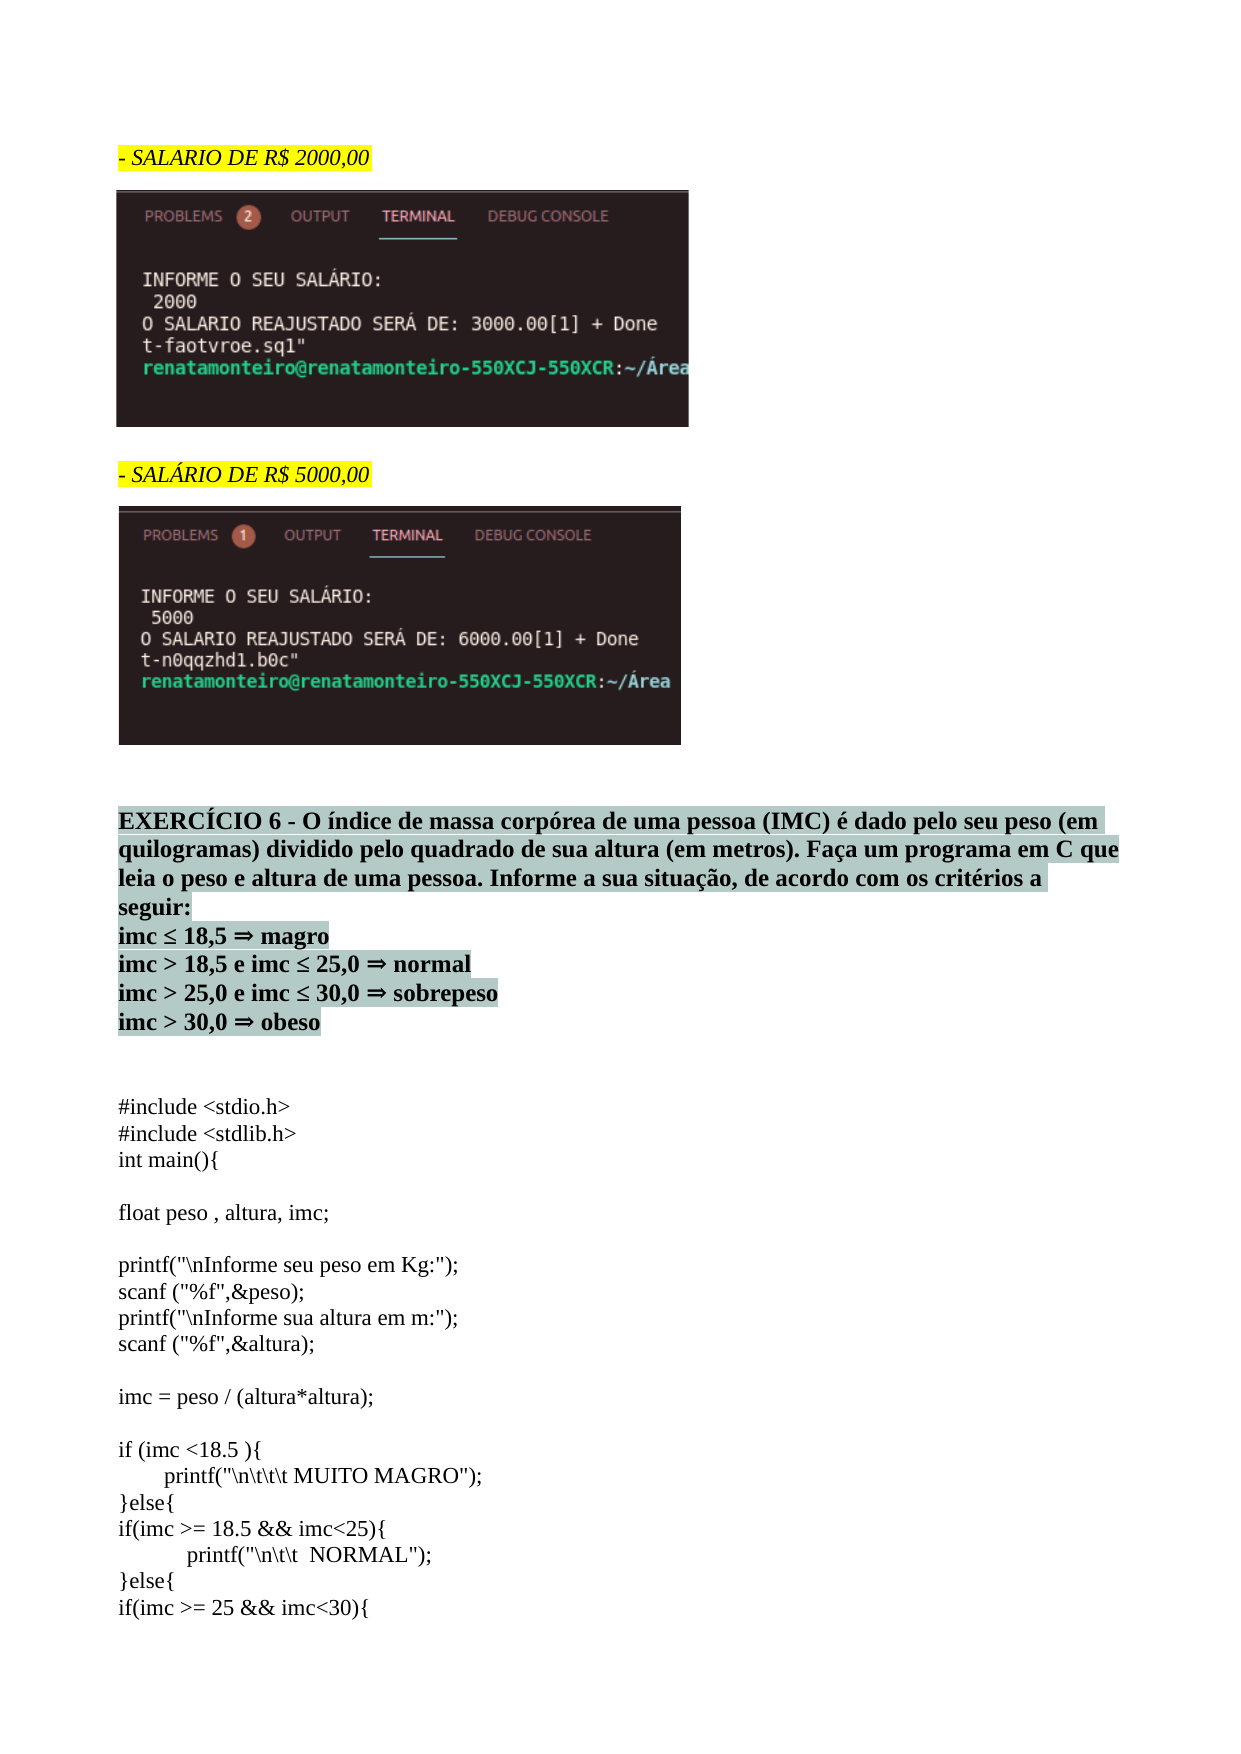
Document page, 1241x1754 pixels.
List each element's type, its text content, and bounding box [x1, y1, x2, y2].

text printf("\nInforme sua altura em m:"); [118, 1304, 1122, 1330]
picture [116, 190, 689, 427]
text - SALARIO DE R$ 2000,00 [118, 144, 1122, 171]
text scanf ("%f",&peso); [118, 1278, 1122, 1304]
text float peso , altura, imc; [118, 1199, 1122, 1225]
text }else{ [118, 1488, 1122, 1515]
text imc > 25,0 e imc ≤ 30,0 ⇒ sobrepeso [118, 978, 1122, 1007]
text #include <stdio.h> [118, 1093, 1122, 1119]
text printf("\n\t\t\t MUITO MAGRO"); [118, 1462, 1122, 1488]
text imc ≤ 18,5 ⇒ magro [118, 921, 1122, 949]
text imc > 30,0 ⇒ obeso [118, 1007, 1122, 1036]
text }else{ [118, 1568, 1122, 1594]
picture [118, 506, 681, 745]
text - SALÁRIO DE R$ 5000,00 [118, 461, 1122, 487]
text if(imc >= 25 && imc<30){ [118, 1594, 1122, 1620]
text printf("\nInforme seu peso em Kg:"); [118, 1251, 1122, 1278]
text EXERCÍCIO 6 - O índice de massa corpórea de uma pessoa (IMC) é dado pelo seu peso (em quilogramas) dividido pelo quadrado de sua altura (em metros). Faça um programa em C que leia o peso e altura de uma pessoa. Informe a sua situação, de acordo com os critérios a seguir: [118, 806, 1122, 921]
text scanf ("%f",&altura); [118, 1330, 1122, 1357]
text if(imc >= 18.5 && imc<25){ [118, 1515, 1122, 1541]
text imc > 18,5 e imc ≤ 25,0 ⇒ normal [118, 949, 1122, 978]
text printf("\n\t\t NORMAL"); [118, 1541, 1122, 1568]
text #include <stdlib.h> [118, 1119, 1122, 1146]
text imc = peso / (altura*altura); [118, 1383, 1122, 1409]
text int main(){ [118, 1146, 1122, 1172]
text if (imc <18.5 ){ [118, 1436, 1122, 1462]
